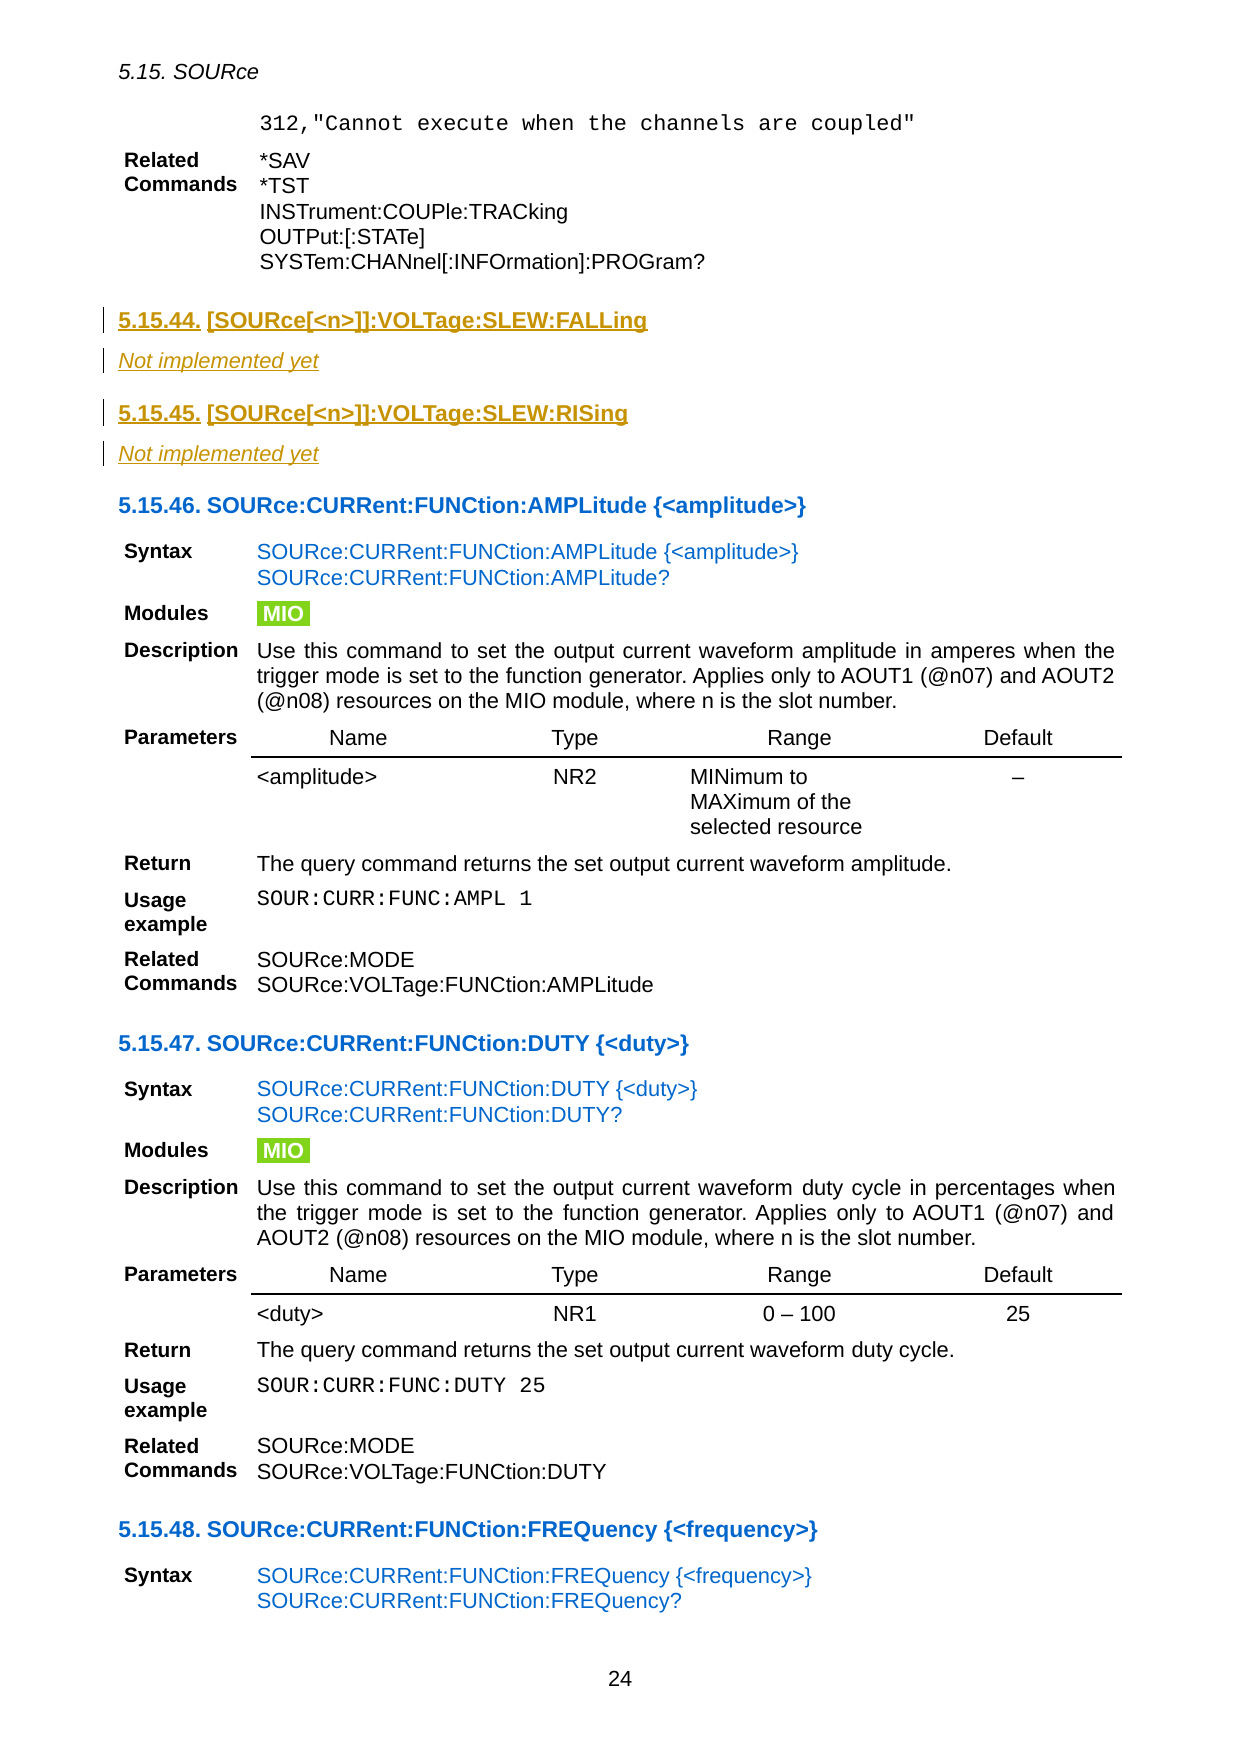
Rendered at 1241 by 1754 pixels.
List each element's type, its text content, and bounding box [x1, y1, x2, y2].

table_cell SOUR:CURR:FUNC:DUTY 25 [251, 1368, 1122, 1428]
table_header Syntax [118, 1557, 251, 1619]
table_cell Default [914, 719, 1122, 756]
table_cell 25 [914, 1295, 1122, 1332]
table_cell Return [118, 1332, 251, 1368]
text Not implemented yet [118, 348, 1122, 373]
table_cell Usage example [118, 882, 251, 941]
table_cell NR1 [465, 1295, 684, 1332]
table_cell Range [684, 1256, 914, 1293]
subtitle SOURce:CURRent:FUNCtion:FREQuency {<frequency>} [118, 1516, 1122, 1542]
table_cell SOURce:MODE SOURce:VOLTage:FUNCtion:AMPLitude [251, 941, 1122, 1003]
table_cell Parameters [118, 1256, 251, 1332]
table_cell The query command returns the set output current waveform amplitude. [251, 845, 1122, 882]
table_cell 0 – 100 [684, 1295, 914, 1332]
table_cell Name [251, 719, 465, 756]
table_cell Use this command to set the output current waveform duty cycle in percentages when the trigger mode is set to the function generator. Applies only to AOUT1 (@n07) and AOUT2 (@n08) resources on the MIO module, where n is the slot number. [251, 1169, 1122, 1256]
table_cell Modules [118, 1133, 251, 1169]
table_cell Related Commands [118, 1428, 251, 1489]
table_cell Use this command to set the output current waveform amplitude in amperes when the trigger mode is set to the function generator. Applies only to AOUT1 (@n07) and AOUT2 (@n08) resources on the MIO module, where n is the slot number. [251, 632, 1122, 719]
subtitle [SOURce[<n>]]:VOLTage:SLEW:RISing [118, 399, 1122, 426]
table_cell Usage example [118, 1368, 251, 1428]
subtitle [SOURce[<n>]]:VOLTage:SLEW:FALLing [118, 307, 1122, 333]
table_cell Description [118, 1169, 251, 1256]
table_cell <amplitude> [251, 758, 465, 845]
table_cell Return [118, 845, 251, 882]
table_cell Type [465, 719, 684, 756]
table_cell Related Commands [118, 143, 253, 280]
table_cell Default [914, 1256, 1122, 1293]
table_cell Description [118, 632, 251, 719]
table_cell MIO [251, 595, 1122, 632]
table_cell The query command returns the set output current waveform duty cycle. [251, 1332, 1122, 1368]
table_cell Range [684, 719, 914, 756]
table_cell <duty> [251, 1295, 465, 1332]
table_cell Type [465, 1256, 684, 1293]
table_header SOURce:CURRent:FUNCtion:AMPLitude {<amplitude>} SOURce:CURRent:FUNCtion:AMPLitude? [251, 534, 1122, 595]
table_header Syntax [118, 1071, 251, 1132]
table_header SOURce:CURRent:FUNCtion:FREQuency {<frequency>} SOURce:CURRent:FUNCtion:FREQuency? [251, 1557, 1122, 1619]
text Not implemented yet [118, 441, 1122, 466]
table_cell *SAV *TST INSTrument:COUPle:TRACking OUTPut:[:STATe] SYSTem:CHANnel[:INFOrmation]:PROGram? [254, 143, 1122, 280]
table_cell MIO [251, 1133, 1122, 1169]
table_cell Name [251, 1256, 465, 1293]
table_cell Modules [118, 595, 251, 632]
table_cell MINimum to MAXimum of the selected resource [684, 758, 914, 845]
table_cell NR2 [465, 758, 684, 845]
table_cell – [914, 758, 1122, 845]
table_cell [118, 106, 253, 142]
table_cell SOUR:CURR:FUNC:AMPL 1 [251, 882, 1122, 941]
subtitle SOURce:CURRent:FUNCtion:DUTY {<duty>} [118, 1029, 1122, 1056]
table_header Syntax [118, 534, 251, 595]
table_cell Related Commands [118, 941, 251, 1003]
table_cell SOURce:MODE SOURce:VOLTage:FUNCtion:DUTY [251, 1428, 1122, 1489]
table_cell 312,"Cannot execute when the channels are coupled" [254, 106, 1122, 142]
subtitle SOURce:CURRent:FUNCtion:AMPLitude {<amplitude>} [118, 492, 1122, 519]
table_cell Parameters [118, 719, 251, 845]
table_header SOURce:CURRent:FUNCtion:DUTY {<duty>} SOURce:CURRent:FUNCtion:DUTY? [251, 1071, 1122, 1132]
